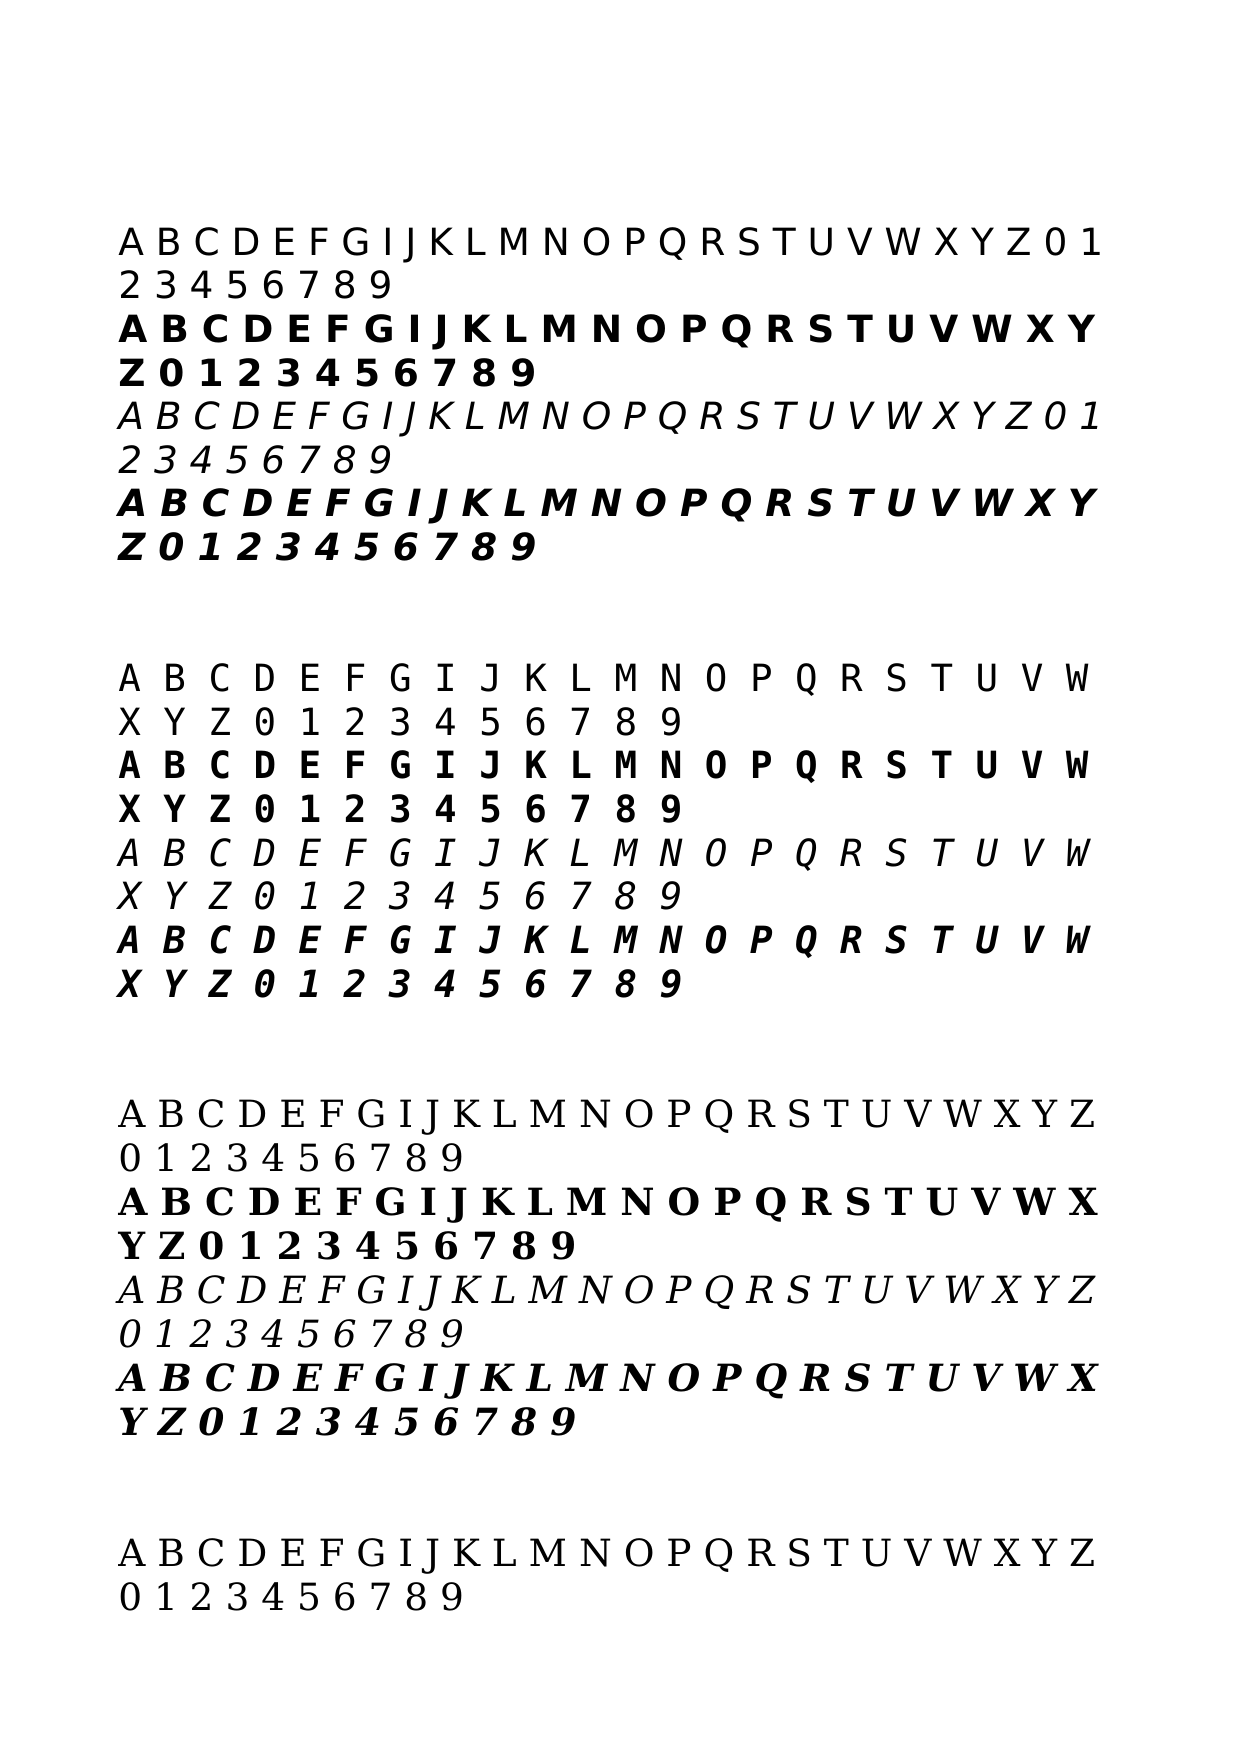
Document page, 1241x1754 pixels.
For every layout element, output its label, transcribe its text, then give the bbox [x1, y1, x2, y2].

text A B C D E F G I J K L M N O P Q R S T U V W X Y Z 0 1 2 3 4 5 6 7 8 9 [118, 657, 1122, 744]
text A B C D E F G I J K L M N O P Q R S T U V W X Y Z 0 1 2 3 4 5 6 7 8 9 [118, 307, 1122, 395]
text A B C D E F G I J K L M N O P Q R S T U V W X Y Z 0 1 2 3 4 5 6 7 8 9 [118, 1268, 1122, 1356]
text A B C D E F G I J K L M N O P Q R S T U V W X Y Z 0 1 2 3 4 5 6 7 8 9 [118, 1093, 1122, 1180]
text A B C D E F G I J K L M N O P Q R S T U V W X Y Z 0 1 2 3 4 5 6 7 8 9 [118, 220, 1122, 307]
text A B C D E F G I J K L M N O P Q R S T U V W X Y Z 0 1 2 3 4 5 6 7 8 9 [118, 1532, 1122, 1619]
text A B C D E F G I J K L M N O P Q R S T U V W X Y Z 0 1 2 3 4 5 6 7 8 9 [118, 918, 1122, 1006]
text A B C D E F G I J K L M N O P Q R S T U V W X Y Z 0 1 2 3 4 5 6 7 8 9 [118, 1180, 1122, 1268]
text A B C D E F G I J K L M N O P Q R S T U V W X Y Z 0 1 2 3 4 5 6 7 8 9 [118, 1356, 1122, 1444]
text A B C D E F G I J K L M N O P Q R S T U V W X Y Z 0 1 2 3 4 5 6 7 8 9 [118, 831, 1122, 918]
text A B C D E F G I J K L M N O P Q R S T U V W X Y Z 0 1 2 3 4 5 6 7 8 9 [118, 744, 1122, 831]
text A B C D E F G I J K L M N O P Q R S T U V W X Y Z 0 1 2 3 4 5 6 7 8 9 [118, 395, 1122, 482]
text A B C D E F G I J K L M N O P Q R S T U V W X Y Z 0 1 2 3 4 5 6 7 8 9 [118, 482, 1122, 569]
